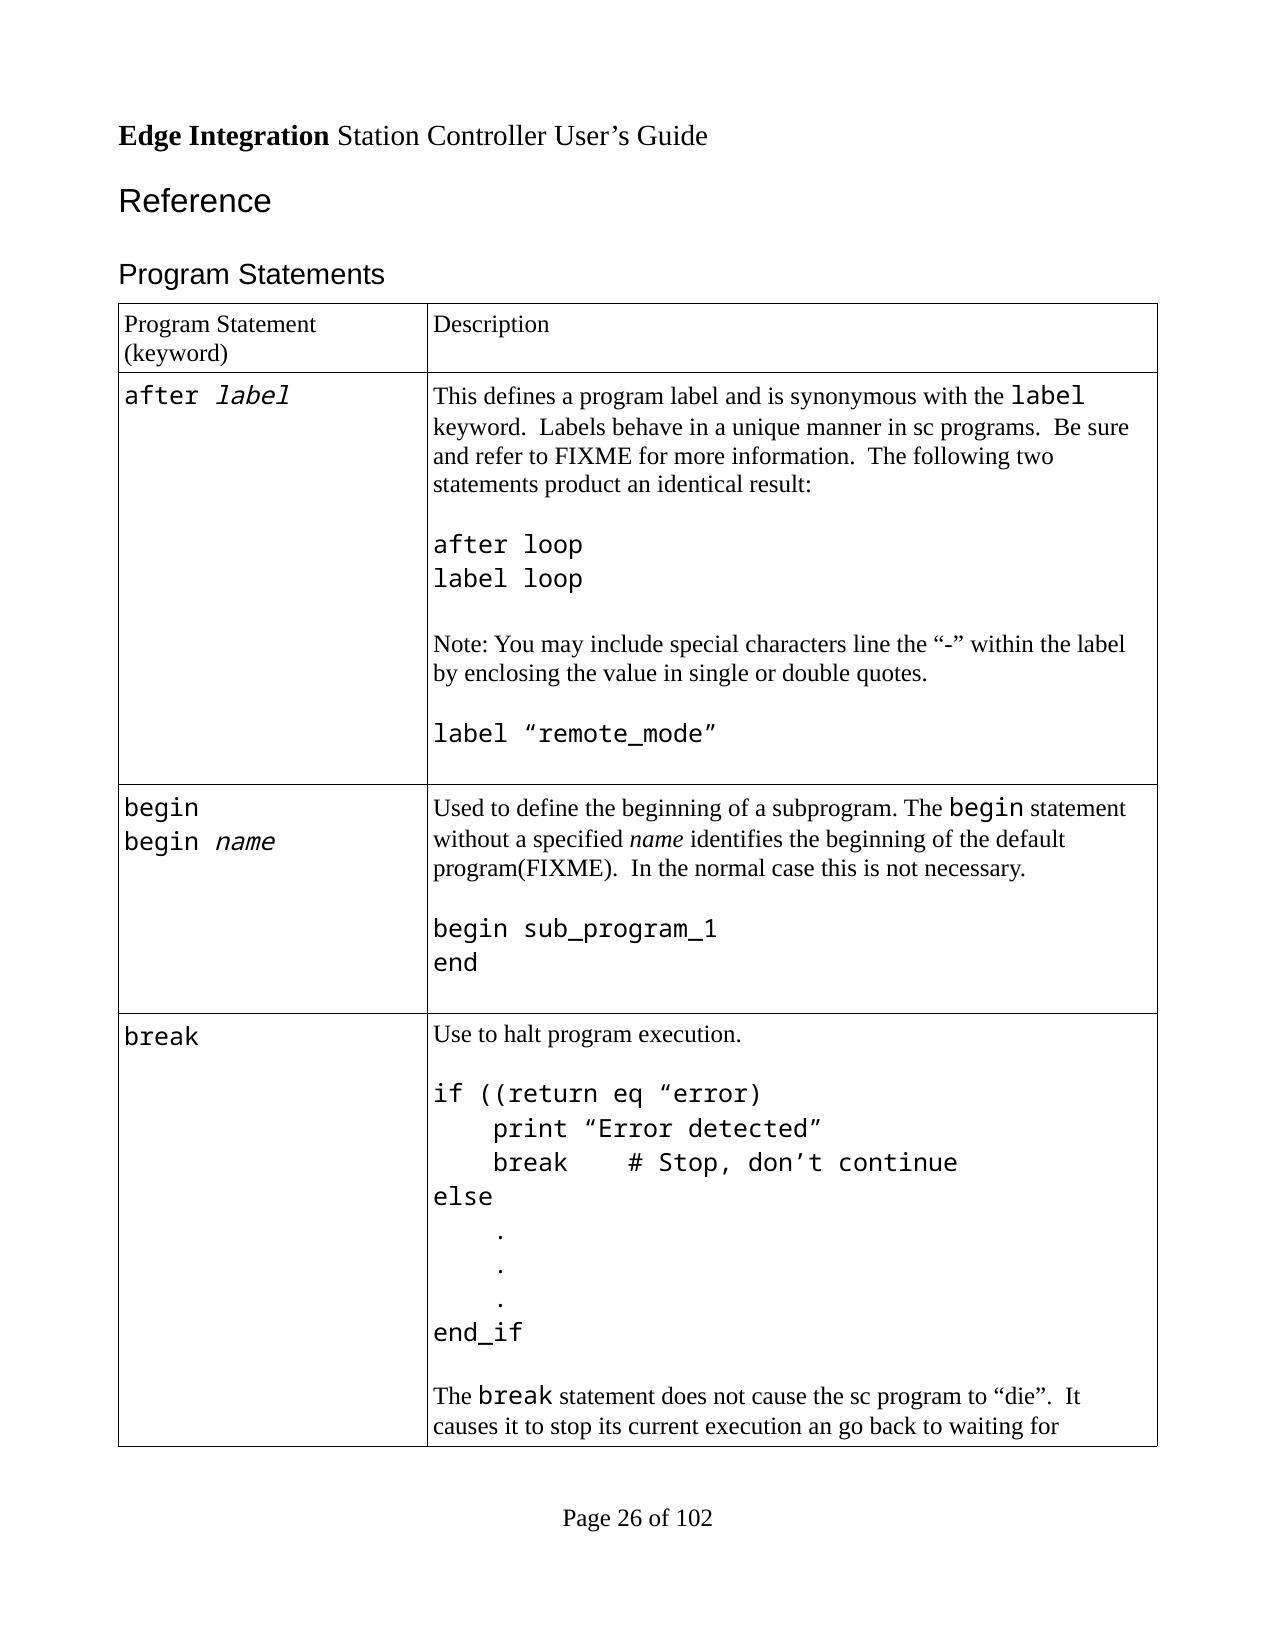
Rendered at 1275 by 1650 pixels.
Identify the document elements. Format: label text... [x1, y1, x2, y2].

table_cell Use to halt program execution. if ((return eq “error) print “Error detected” break # Stop, don’t continue else . . . end_if The break statement does not cause the sc program to “die”. It causes it to stop its current execution an go back to waiting for [428, 1014, 1157, 1446]
table_cell begin begin name [119, 785, 427, 1013]
table_cell Used to define the beginning of a subprogram. The begin statement without a specified name identifies the beginning of the default program(FIXME). In the normal case this is not necessary. begin sub_program_1 end [428, 785, 1157, 1013]
table_cell This defines a program label and is synonymous with the label keyword. Labels behave in a unique manner in sc programs. Be sure and refer to FIXME for more information. The following two statements product an identical result: after loop label loop Note: You may include special characters line the “-” within the label by enclosing the value in single or double quotes. label “remote_mode” [428, 373, 1157, 784]
table_header Program Statement (keyword) [119, 304, 427, 372]
subtitle Program Statements [118, 257, 1157, 291]
subtitle Reference [118, 181, 1157, 219]
table_cell after label [119, 373, 427, 784]
table_header Description [428, 304, 1157, 372]
table_cell break [119, 1014, 427, 1446]
